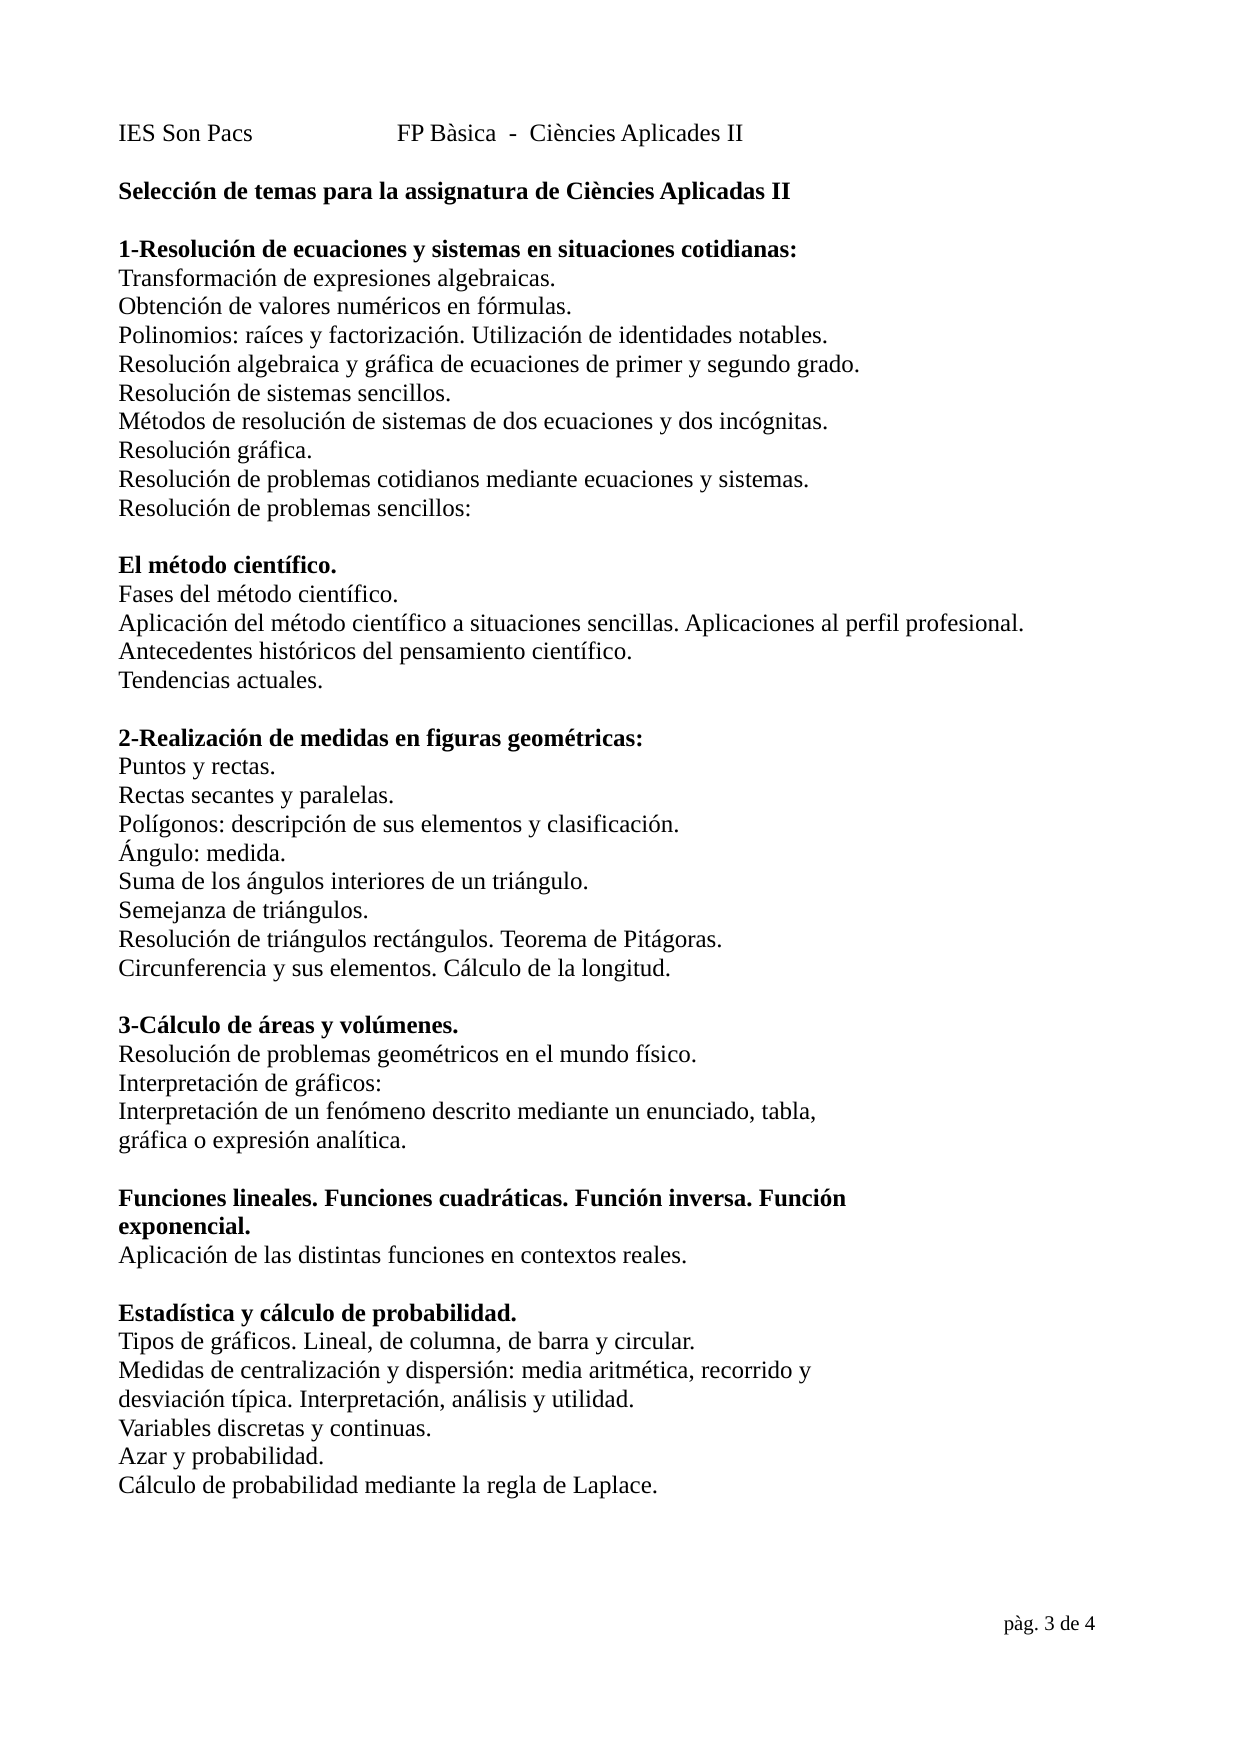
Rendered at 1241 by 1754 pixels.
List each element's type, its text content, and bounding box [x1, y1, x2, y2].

text Interpretación de gráficos: [118, 1068, 1122, 1096]
text Cálculo de probabilidad mediante la regla de Laplace. [118, 1470, 1122, 1499]
text Antecedentes históricos del pensamiento científico. [118, 636, 1122, 665]
text Resolución gráfica. [118, 435, 1122, 464]
text 1-Resolución de ecuaciones y sistemas en situaciones cotidianas: [118, 234, 1122, 263]
text Puntos y rectas. [118, 751, 1122, 780]
text exponencial. [118, 1211, 1122, 1240]
text gráfica o expresión analítica. [118, 1125, 1122, 1154]
text Aplicación de las distintas funciones en contextos reales. [118, 1240, 1122, 1269]
text Resolución de problemas sencillos: [118, 493, 1122, 521]
text 3-Cálculo de áreas y volúmenes. [118, 1010, 1122, 1039]
text Resolución de problemas cotidianos mediante ecuaciones y sistemas. [118, 464, 1122, 493]
text Suma de los ángulos interiores de un triángulo. [118, 866, 1122, 895]
text Polígonos: descripción de sus elementos y clasificación. [118, 809, 1122, 838]
text Fases del método científico. [118, 579, 1122, 608]
text Funciones lineales. Funciones cuadráticas. Función inversa. Función [118, 1183, 1122, 1211]
text 2-Realización de medidas en figuras geométricas: [118, 723, 1122, 751]
text Resolución de problemas geométricos en el mundo físico. [118, 1039, 1122, 1068]
text Tendencias actuales. [118, 665, 1122, 694]
text Medidas de centralización y dispersión: media aritmética, recorrido y [118, 1355, 1122, 1384]
text Azar y probabilidad. [118, 1441, 1122, 1470]
text Estadística y cálculo de probabilidad. [118, 1298, 1122, 1326]
text Semejanza de triángulos. [118, 895, 1122, 924]
text Resolución algebraica y gráfica de ecuaciones de primer y segundo grado. [118, 349, 1122, 378]
text Rectas secantes y paralelas. [118, 780, 1122, 809]
text Selección de temas para la assignatura de Ciències Aplicadas II [118, 176, 1122, 205]
text desviación típica. Interpretación, análisis y utilidad. [118, 1384, 1122, 1413]
text Resolución de triángulos rectángulos. Teorema de Pitágoras. [118, 924, 1122, 953]
text Variables discretas y continuas. [118, 1413, 1122, 1441]
text Obtención de valores numéricos en fórmulas. [118, 291, 1122, 320]
text Tipos de gráficos. Lineal, de columna, de barra y circular. [118, 1326, 1122, 1355]
text Métodos de resolución de sistemas de dos ecuaciones y dos incógnitas. [118, 406, 1122, 435]
text Aplicación del método científico a situaciones sencillas. Aplicaciones al perfil profesional. [118, 608, 1122, 636]
text Interpretación de un fenómeno descrito mediante un enunciado, tabla, [118, 1096, 1122, 1125]
text Circunferencia y sus elementos. Cálculo de la longitud. [118, 953, 1122, 981]
text Resolución de sistemas sencillos. [118, 378, 1122, 406]
text Ángulo: medida. [118, 838, 1122, 866]
text Polinomios: raíces y factorización. Utilización de identidades notables. [118, 320, 1122, 349]
text El método científico. [118, 550, 1122, 579]
text Transformación de expresiones algebraicas. [118, 263, 1122, 291]
